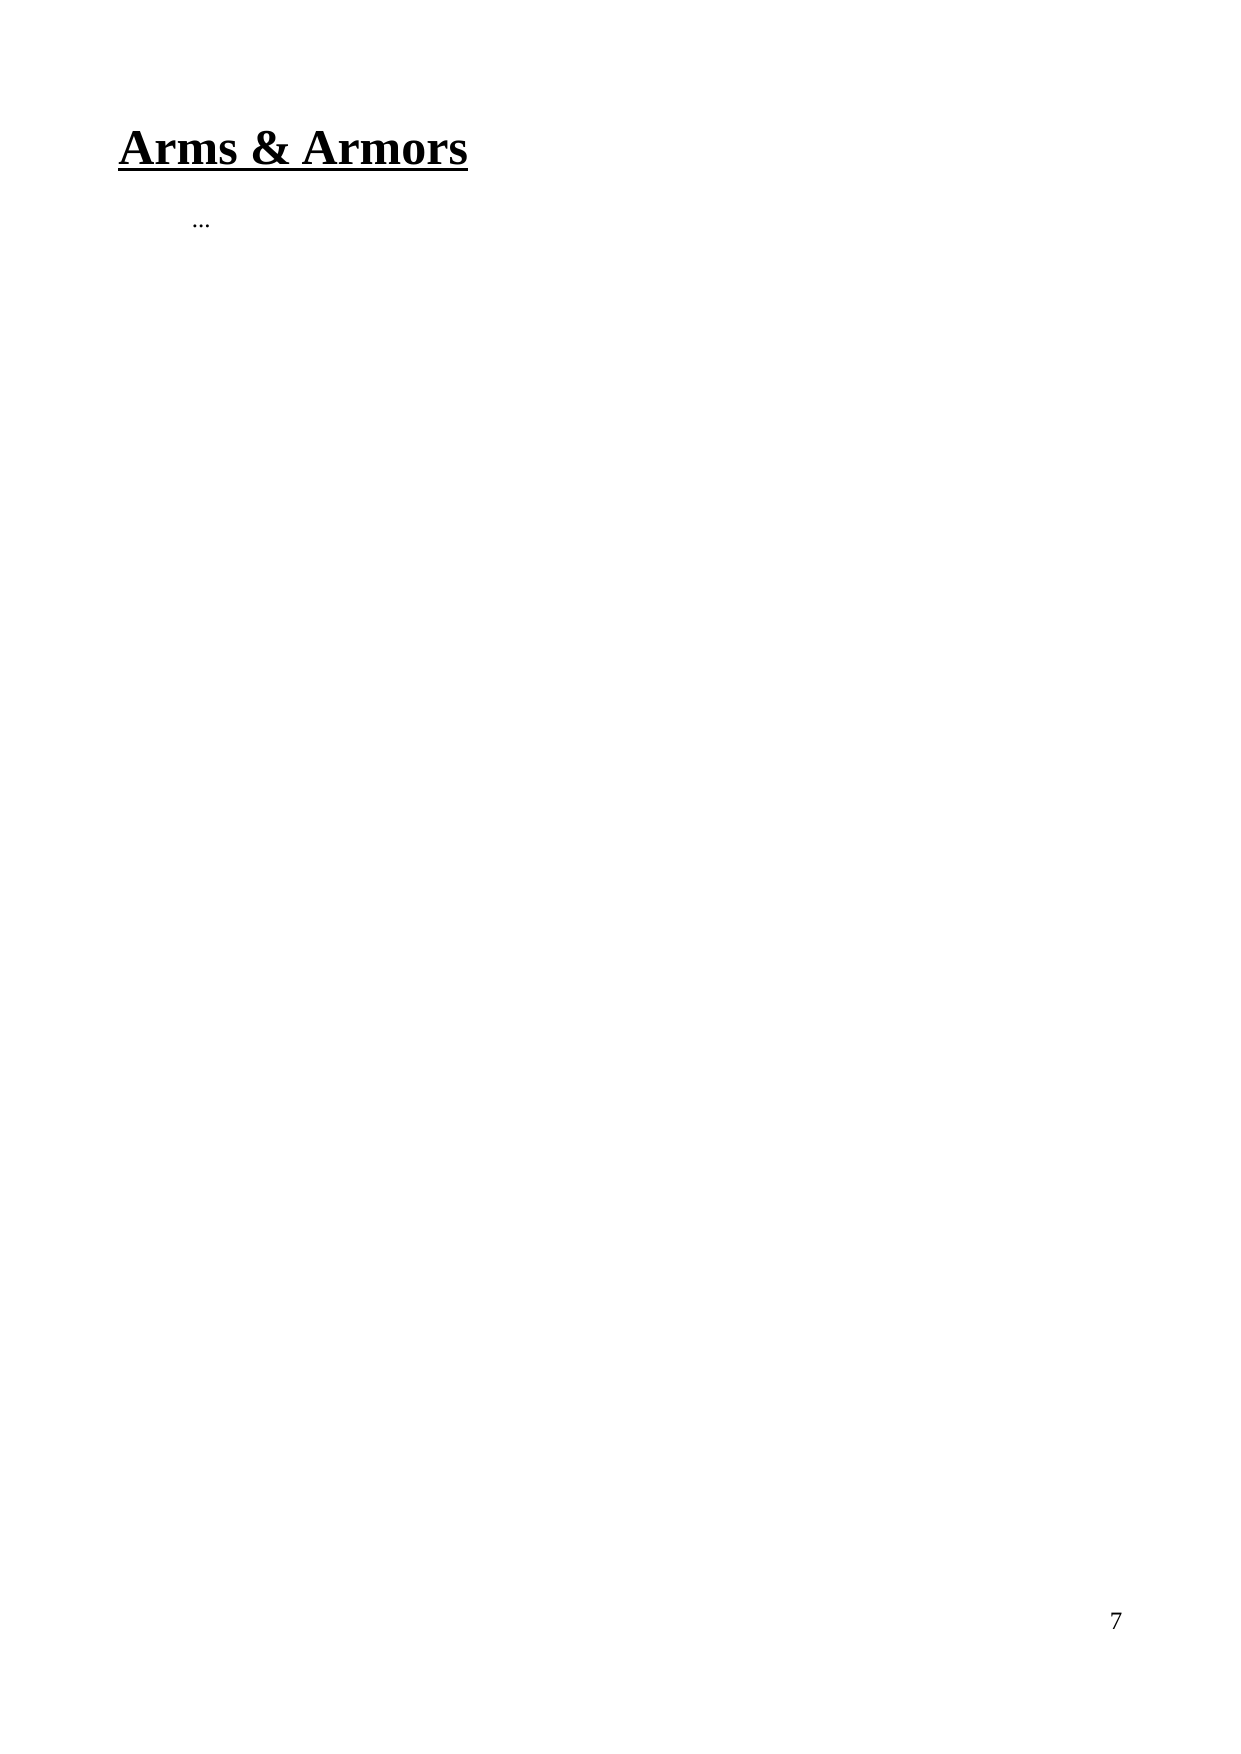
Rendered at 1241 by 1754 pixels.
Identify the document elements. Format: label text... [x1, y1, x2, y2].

text ... [118, 204, 605, 233]
text Arms & Armors [118, 118, 605, 176]
